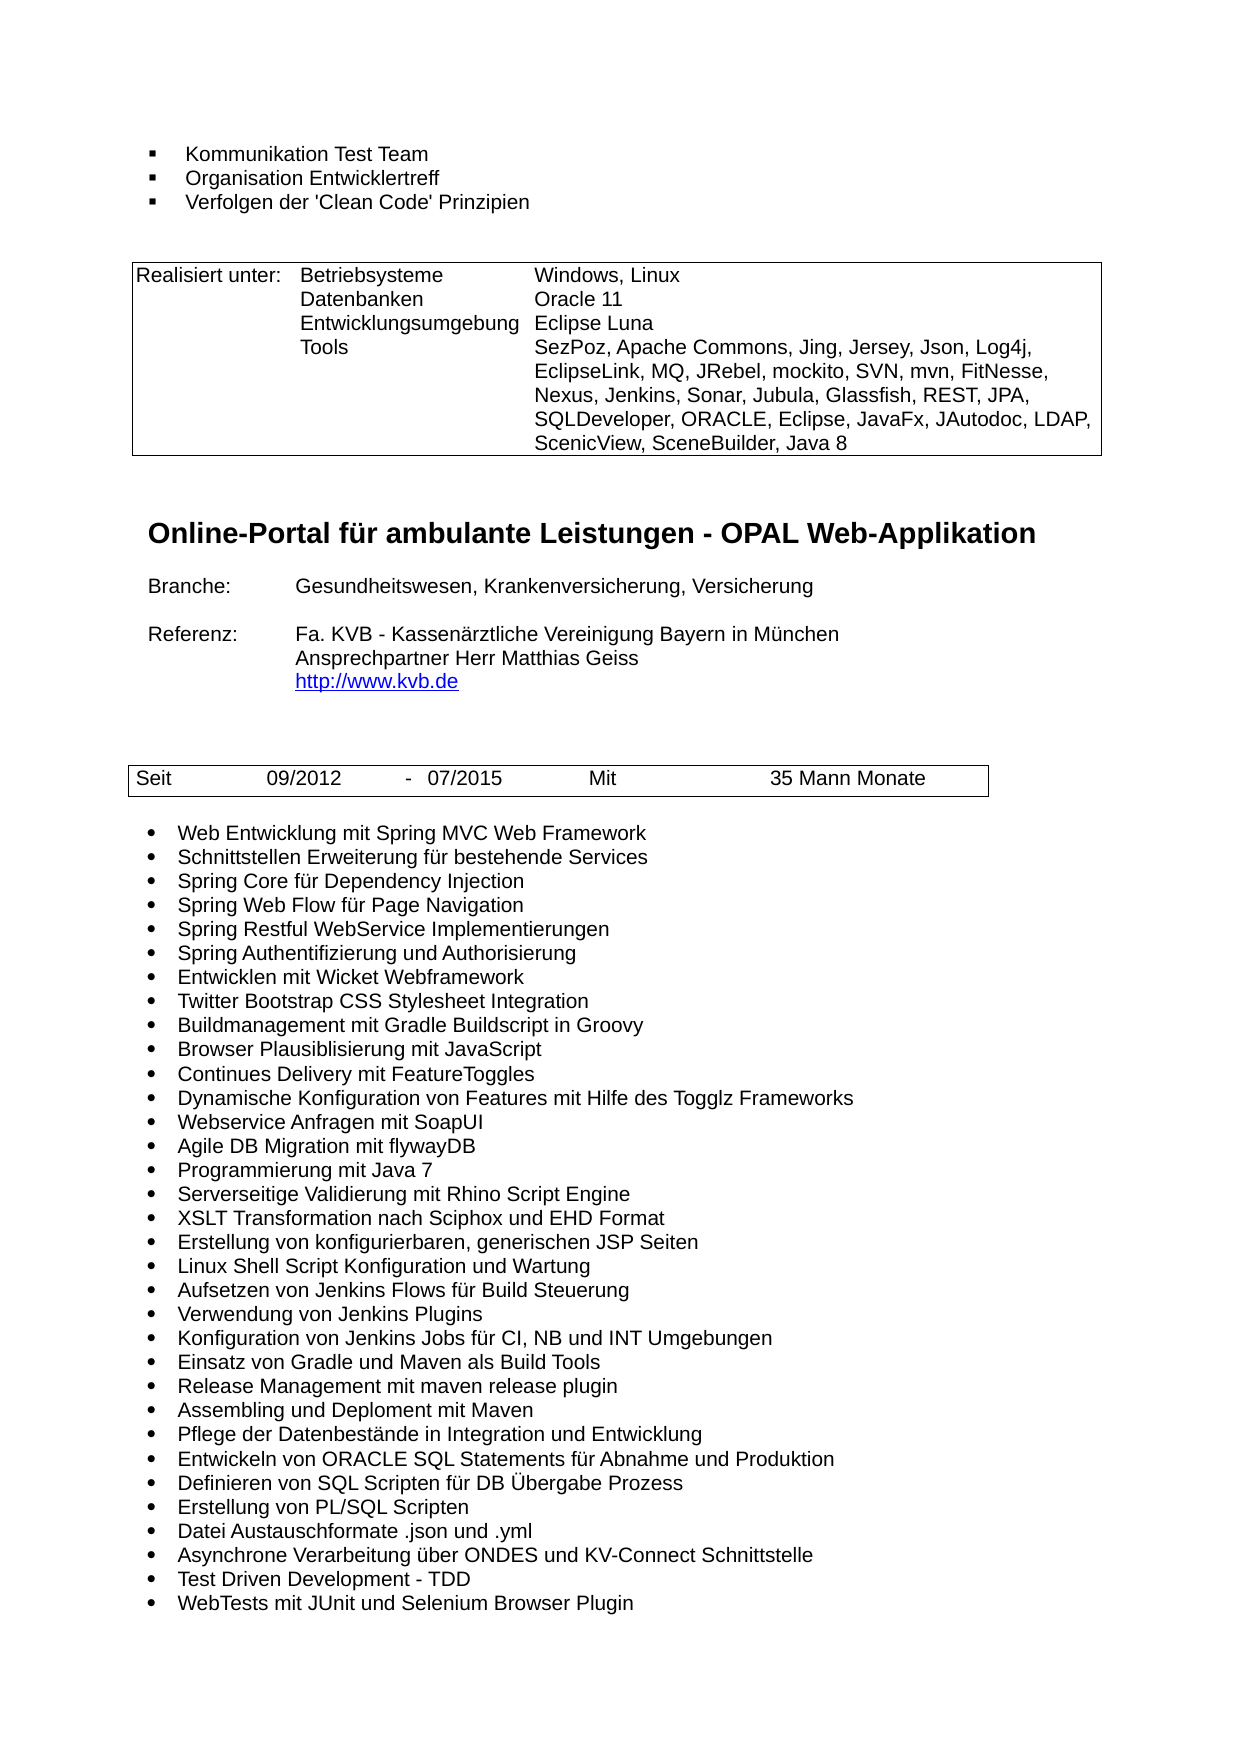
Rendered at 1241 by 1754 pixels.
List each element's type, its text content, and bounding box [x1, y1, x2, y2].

table_cell Eclipse Luna SezPoz, Apache Commons, Jing, Jersey, Json, Log4j, EclipseLink, MQ, JRebel, mockito, SVN, mvn, FitNesse, Nexus, Jenkins, Sonar, Jubula, Glassfish, REST, JPA, SQLDeveloper, ORACLE, Eclipse, JavaFx, JAutodoc, LDAP, ScenicView, SceneBuilder, Java 8 [531, 311, 1101, 454]
list Entwicklen mit Wicket Webframework [148, 965, 1110, 989]
list Spring Authentifizierung und Authorisierung [148, 941, 1110, 965]
list Verwendung von Jenkins Plugins [148, 1302, 1110, 1326]
table_cell Entwicklungsumgebung Tools [297, 311, 531, 454]
list Erstellung von PL/SQL Scripten [148, 1494, 1110, 1518]
text Ansprechpartner Herr Matthias Geiss [148, 645, 1110, 669]
list Konfiguration von Jenkins Jobs für CI, NB und INT Umgebungen [148, 1326, 1110, 1350]
list Pflege der Datenbestände in Integration und Entwicklung [148, 1422, 1110, 1446]
list Webservice Anfragen mit SoapUI [148, 1109, 1110, 1133]
list Assembling und Deploment mit Maven [148, 1398, 1110, 1422]
table_header Realisiert unter: [133, 263, 297, 311]
list Entwickeln von ORACLE SQL Statements für Abnahme und Produktion [148, 1446, 1110, 1470]
subtitle Online-Portal für ambulante Leistungen - OPAL Web-Applikation [148, 516, 1110, 549]
text Branche: Gesundheitswesen, Krankenversicherung, Versicherung [148, 573, 1110, 597]
list Serverseitige Validierung mit Rhino Script Engine [148, 1182, 1110, 1206]
list Spring Restful WebService Implementierungen [148, 917, 1110, 941]
list Einsatz von Gradle und Maven als Build Tools [148, 1350, 1110, 1374]
list Spring Web Flow für Page Navigation [148, 893, 1110, 917]
list Datei Austauschformate .json und .yml [148, 1518, 1110, 1543]
table_header 07/2015 [420, 766, 581, 796]
list Dynamische Konfiguration von Features mit Hilfe des Togglz Frameworks [148, 1085, 1110, 1109]
list Erstellung von konfigurierbaren, generischen JSP Seiten [148, 1230, 1110, 1254]
text Referenz: Fa. KVB - Kassenärztliche Vereinigung Bayern in München [148, 621, 1110, 645]
list XSLT Transformation nach Sciphox und EHD Format [148, 1206, 1110, 1230]
list Linux Shell Script Konfiguration und Wartung [148, 1254, 1110, 1278]
list Verfolgen der 'Clean Code' Prinzipien [148, 190, 1110, 214]
table_header Betriebsysteme Datenbanken [297, 263, 531, 311]
list Buildmanagement mit Gradle Buildscript in Groovy [148, 1013, 1110, 1037]
table_header Seit [129, 766, 259, 796]
table_header - [398, 766, 420, 796]
list Test Driven Development - TDD [148, 1567, 1110, 1591]
list Definieren von SQL Scripten für DB Übergabe Prozess [148, 1470, 1110, 1494]
text http://www.kvb.de [221, 669, 1110, 693]
list Organisation Entwicklertreff [148, 166, 1110, 190]
table_header 35 Mann Monate [763, 766, 988, 796]
list Continues Delivery mit FeatureToggles [148, 1061, 1110, 1085]
table_cell [133, 311, 297, 454]
table_header 09/2012 [259, 766, 398, 796]
list Release Management mit maven release plugin [148, 1374, 1110, 1398]
list Browser Plausiblisierung mit JavaScript [148, 1037, 1110, 1061]
list Web Entwicklung mit Spring MVC Web Framework [148, 821, 1110, 845]
list Schnittstellen Erweiterung für bestehende Services [148, 845, 1110, 869]
list Kommunikation Test Team [148, 142, 1110, 166]
table_header Mit [581, 766, 762, 796]
list Agile DB Migration mit flywayDB [148, 1133, 1110, 1158]
list Programmierung mit Java 7 [148, 1158, 1110, 1182]
list Aufsetzen von Jenkins Flows für Build Steuerung [148, 1278, 1110, 1302]
list WebTests mit JUnit und Selenium Browser Plugin [148, 1591, 1110, 1615]
table_header Windows, Linux Oracle 11 [531, 263, 1101, 311]
list Asynchrone Verarbeitung über ONDES und KV-Connect Schnittstelle [148, 1543, 1110, 1567]
list Twitter Bootstrap CSS Stylesheet Integration [148, 989, 1110, 1013]
list Spring Core für Dependency Injection [148, 869, 1110, 893]
